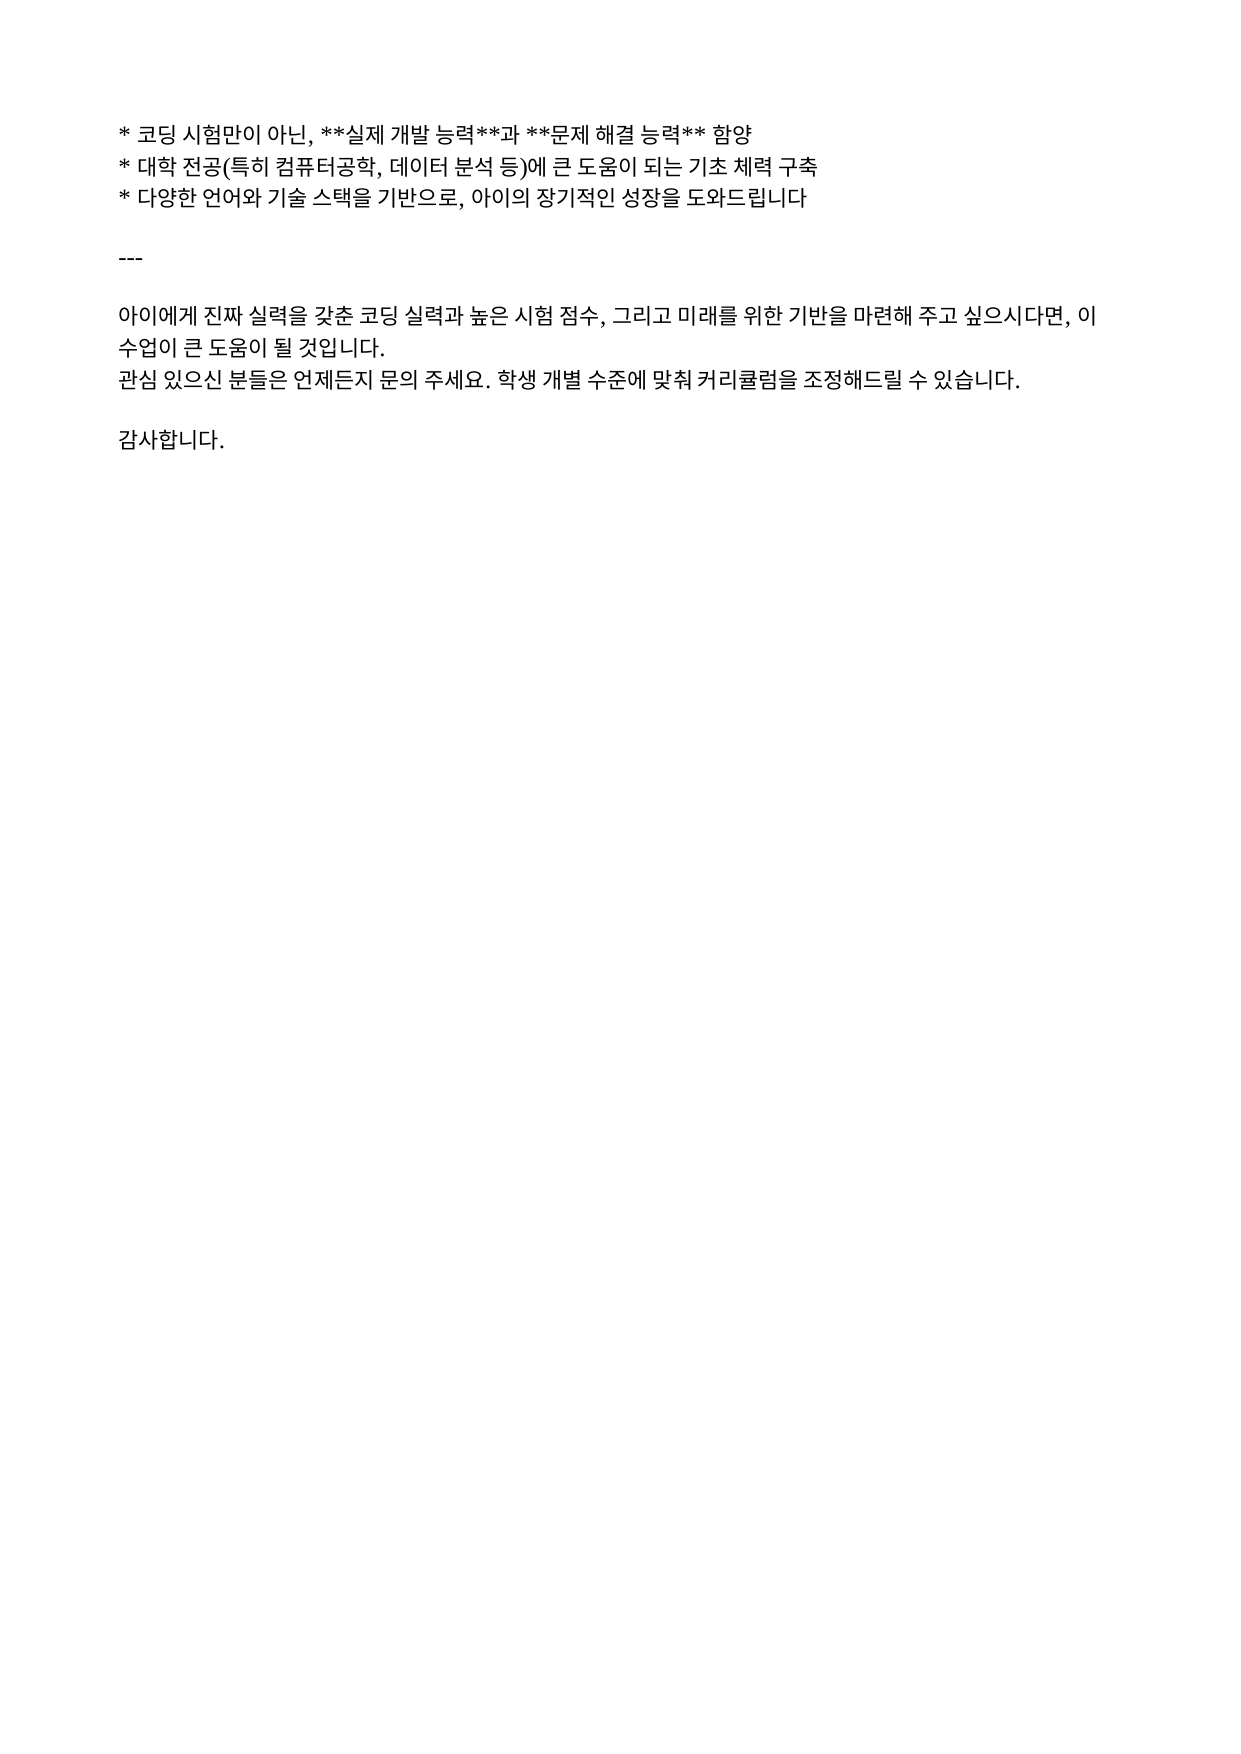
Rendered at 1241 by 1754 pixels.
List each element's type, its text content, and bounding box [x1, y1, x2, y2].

text * 코딩 시험만이 아닌, **실제 개발 능력**과 **문제 해결 능력** 함양 * 대학 전공(특히 컴퓨터공학, 데이터 분석 등)에 큰 도움이 되는 기초 체력 구축 * 다양한 언어와 기술 스택을 기반으로, 아이의 장기적인 성장을 도와드립니다 --- 아이에게 진짜 실력을 갖춘 코딩 실력과 높은 시험 점수, 그리고 미래를 위한 기반을 마련해 주고 싶으시다면, 이 수업이 큰 도움이 될 것입니다. 관심 있으신 분들은 언제든지 문의 주세요. 학생 개별 수준에 맞춰 커리큘럼을 조정해드릴 수 있습니다. 감사합니다. [118, 118, 1122, 455]
